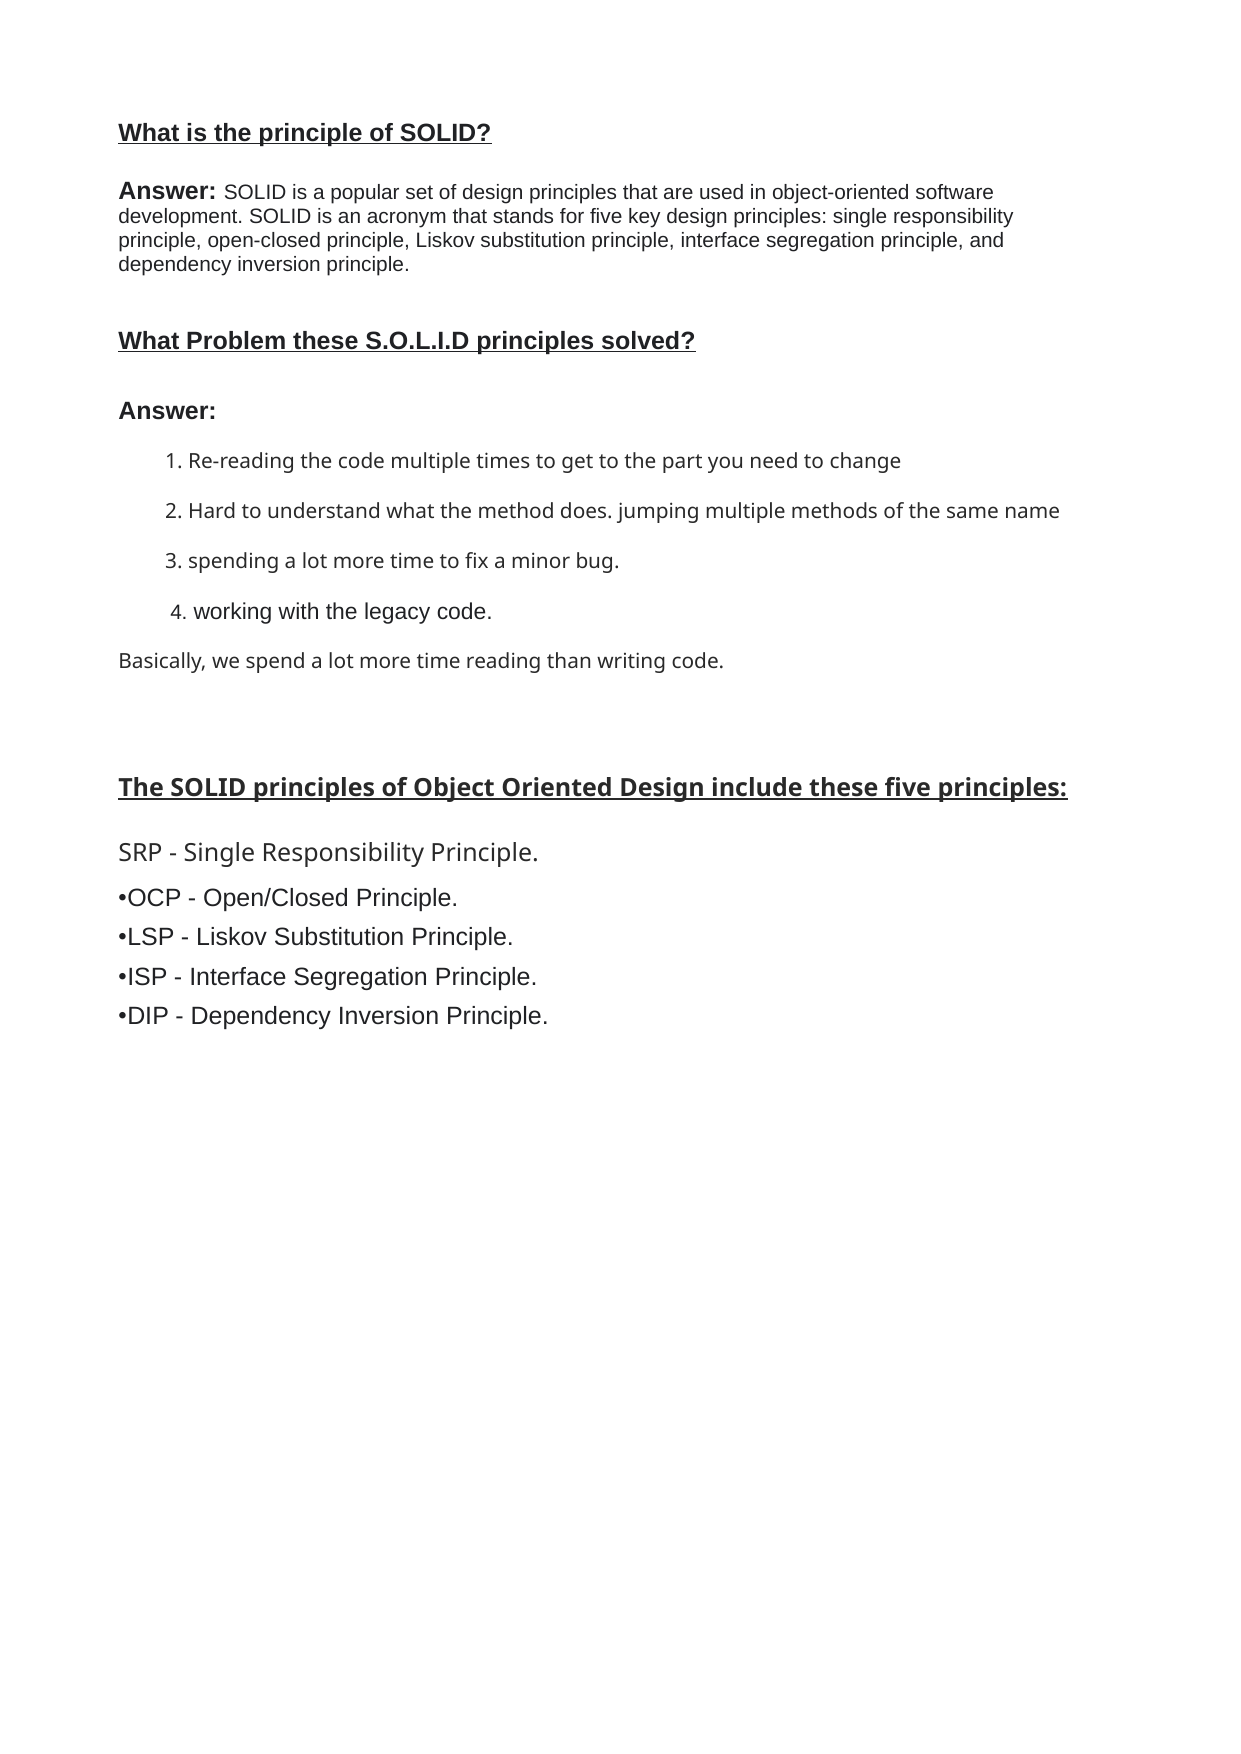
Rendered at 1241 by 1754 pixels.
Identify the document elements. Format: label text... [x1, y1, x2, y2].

list ISP - Interface Segregation Principle. [118, 962, 1122, 991]
text What is the principle of SOLID? [118, 118, 1122, 147]
subtitle What Problem these S.O.L.I.D principles solved? [118, 326, 1122, 354]
text Basically, we spend a lot more time reading than writing code. [118, 624, 1122, 674]
text The SOLID principles of Object Oriented Design include these five principles: [118, 754, 1122, 804]
list OCP - Open/Closed Principle. [118, 883, 1122, 912]
text Answer: SOLID is a popular set of design principles that are used in object-oriented software development. SOLID is an acronym that stands for five key design principles: single responsibility principle, open-closed principle, Liskov substitution principle, interface segregation principle, and dependency inversion principle. [118, 176, 1122, 276]
list DIP - Dependency Inversion Principle. [118, 1001, 1122, 1030]
list spending a lot more time to fix a minor bug. [165, 524, 1122, 574]
text SRP - Single Responsibility Principle. [118, 818, 1122, 868]
list Answer: [118, 396, 1122, 424]
list 4. working with the legacy code. [118, 574, 1122, 624]
list Re-reading the code multiple times to get to the part you need to change [165, 424, 1122, 474]
list Hard to understand what the method does. jumping multiple methods of the same name [165, 474, 1122, 524]
list LSP - Liskov Substitution Principle. [118, 922, 1122, 951]
